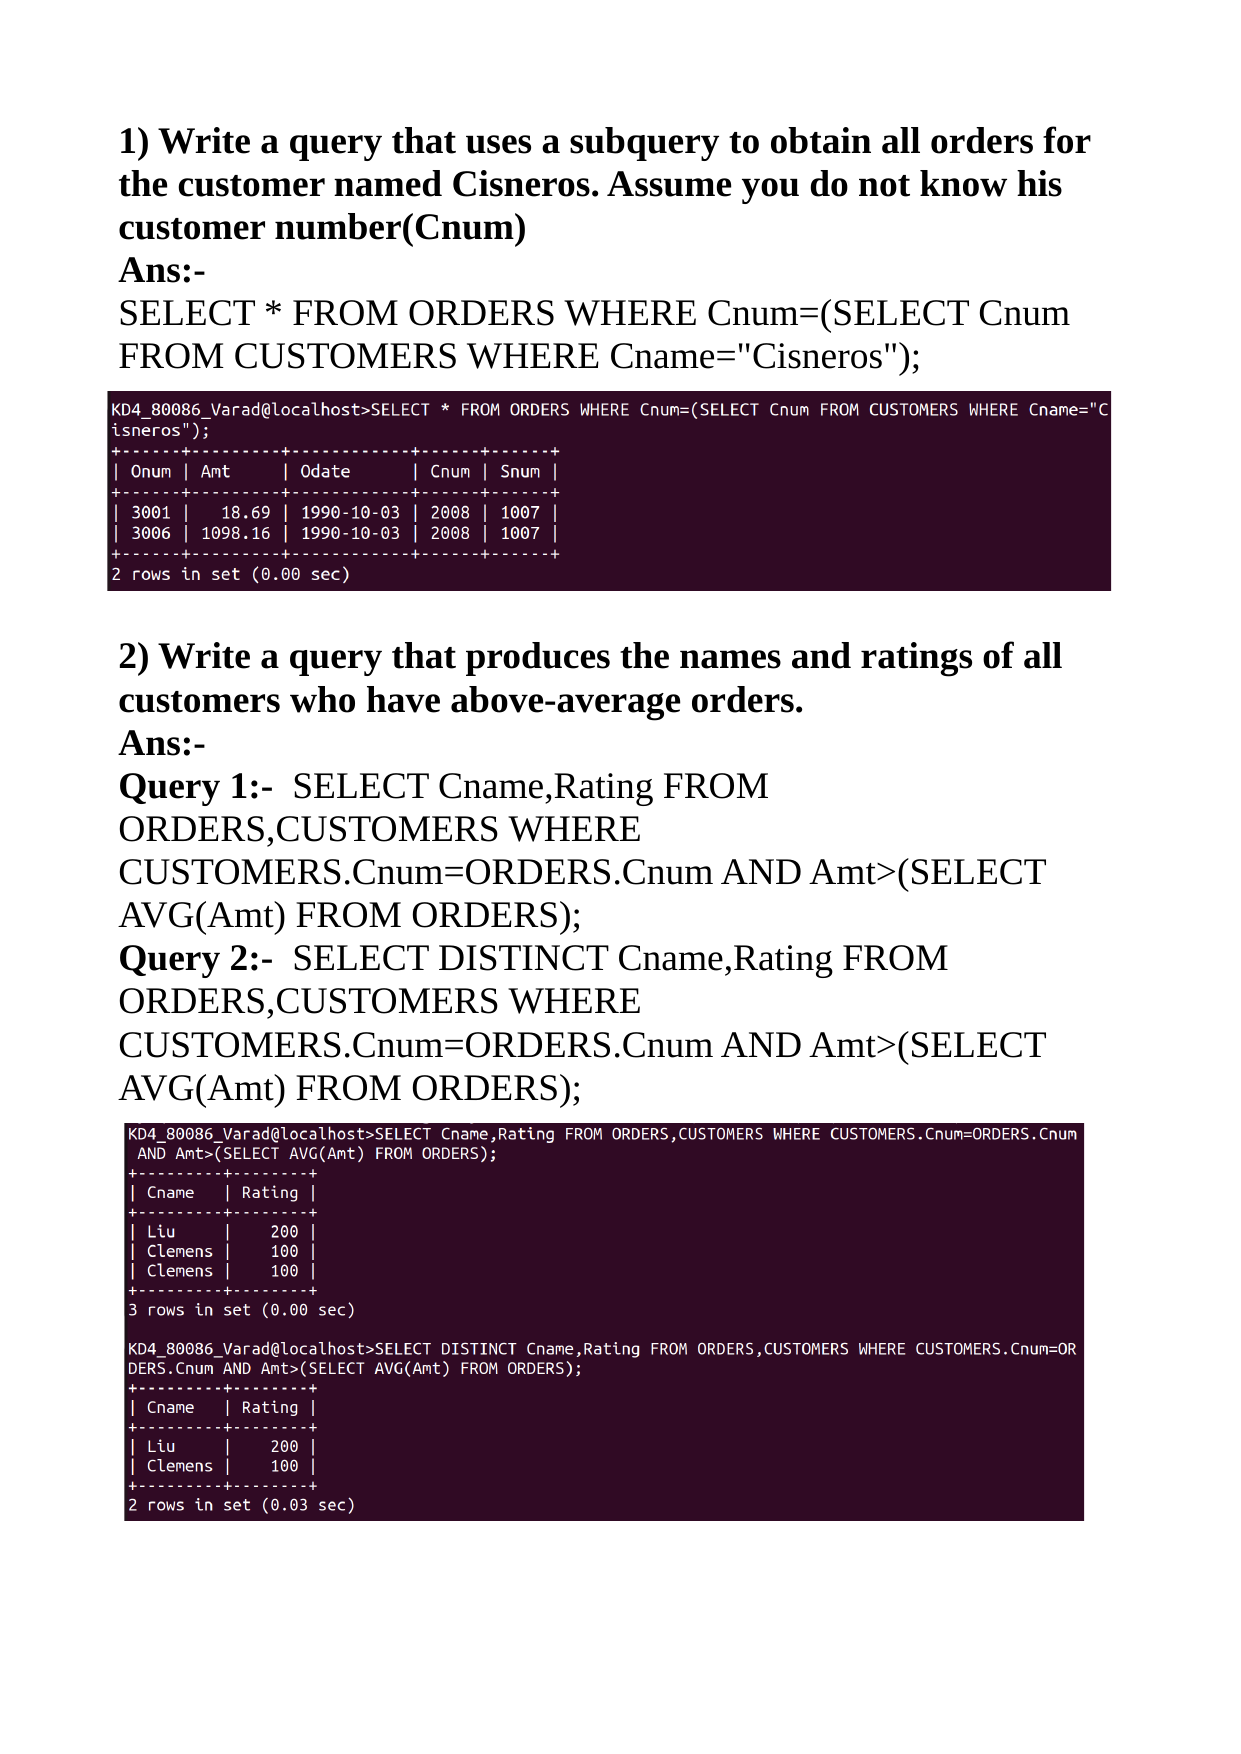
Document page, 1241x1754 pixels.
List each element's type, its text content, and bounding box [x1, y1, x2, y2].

text 1) Write a query that uses a subquery to obtain all orders for the customer named Cisneros. Assume you do not know his customer number(Cnum) Ans:- SELECT * FROM ORDERS WHERE Cnum=(SELECT Cnum FROM CUSTOMERS WHERE Cname="Cisneros"); 2) Write a query that produces the names and ratings of all customers who have above-average orders. Ans:- Query 1:- SELECT Cname,Rating FROM ORDERS,CUSTOMERS WHERE CUSTOMERS.Cnum=ORDERS.Cnum AND Amt>(SELECT AVG(Amt) FROM ORDERS); Query 2:- SELECT DISTINCT Cname,Rating FROM ORDERS,CUSTOMERS WHERE CUSTOMERS.Cnum=ORDERS.Cnum AND Amt>(SELECT AVG(Amt) FROM ORDERS); [118, 118, 1122, 1607]
picture [124, 1123, 1085, 1521]
picture [107, 391, 1112, 591]
